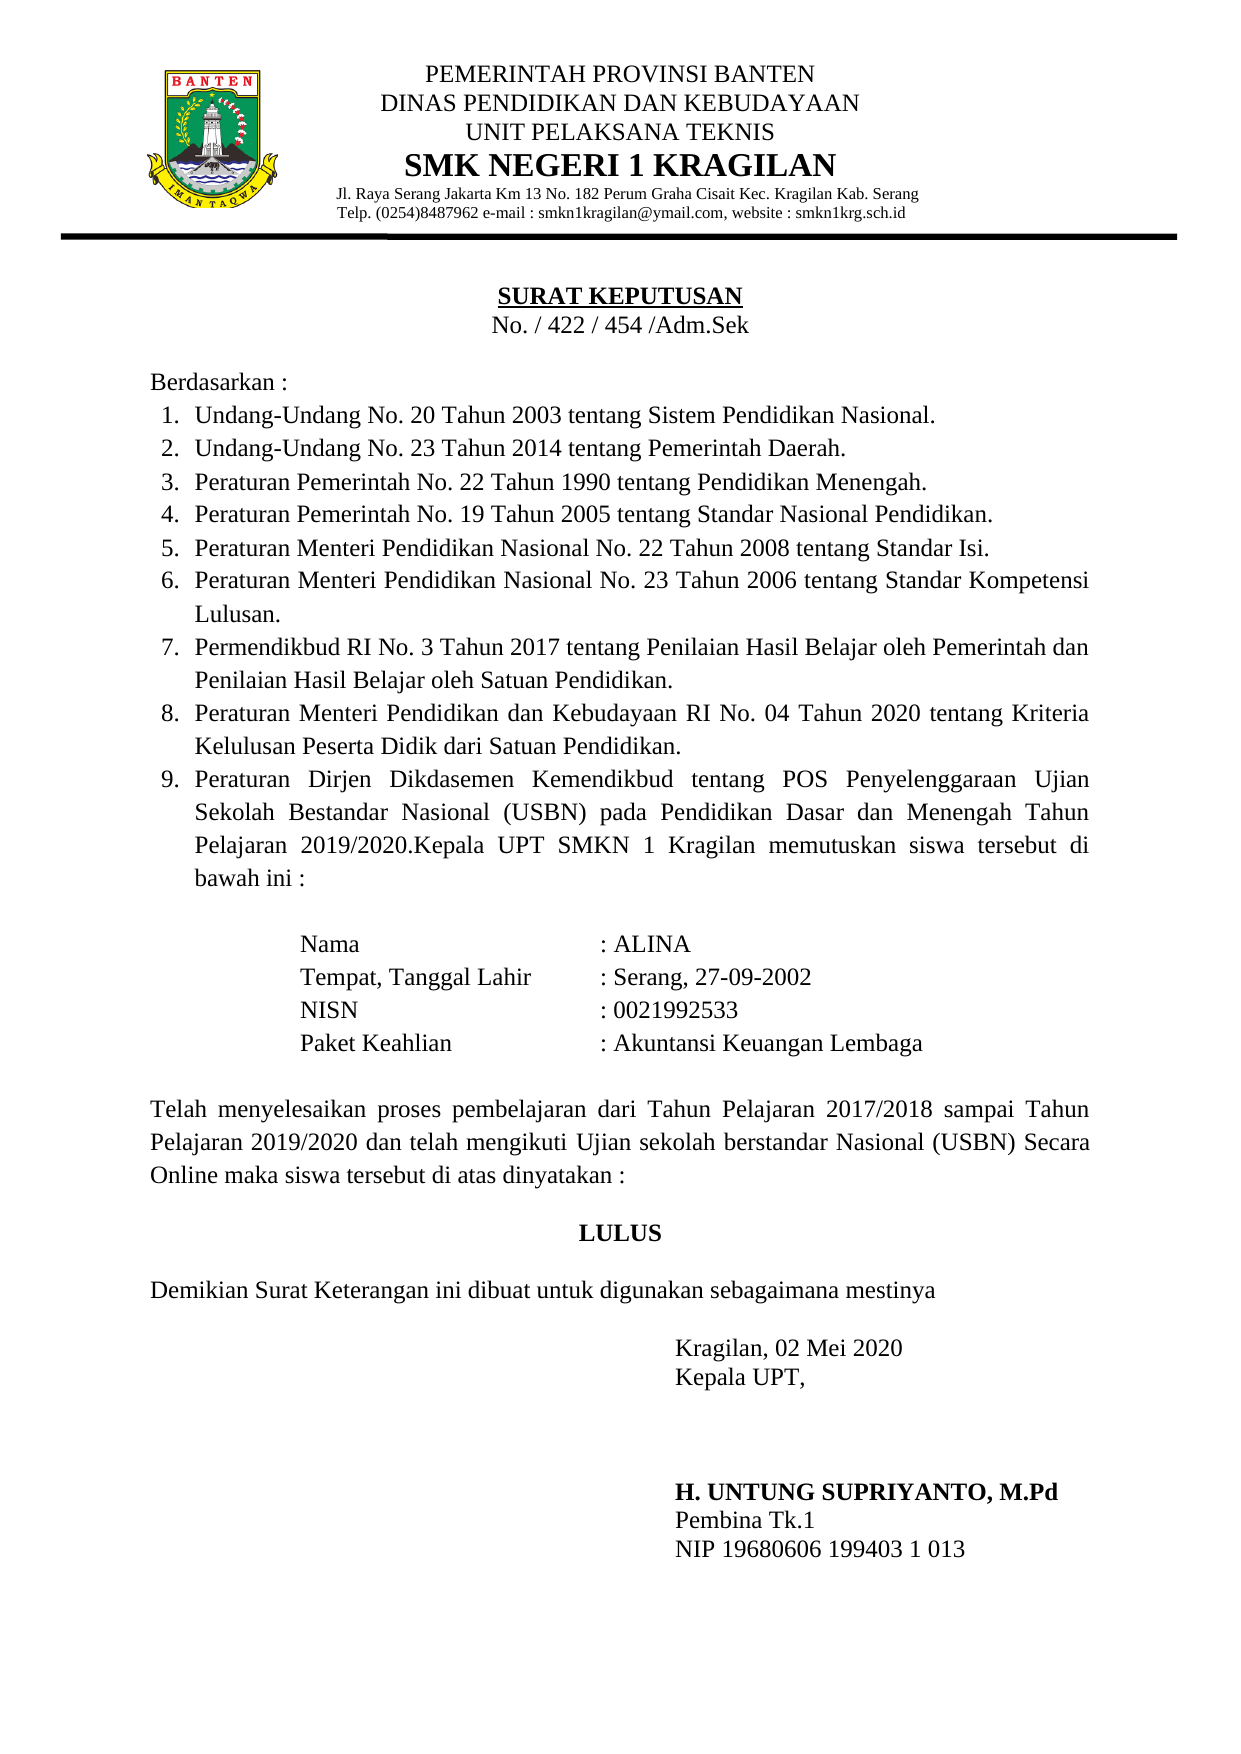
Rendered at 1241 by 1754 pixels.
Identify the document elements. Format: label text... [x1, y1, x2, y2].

text No. / 422 / 454 /Adm.Sek [150, 310, 1090, 339]
text H. UNTUNG SUPRIYANTO, M.Pd [150, 1477, 1090, 1506]
list Peraturan Menteri Pendidikan Nasional No. 22 Tahun 2008 tentang Standar Isi. [179, 533, 1090, 561]
list Undang-Undang No. 20 Tahun 2003 tentang Sistem Pendidikan Nasional. [179, 401, 1090, 429]
text Pembina Tk.1 [150, 1506, 1090, 1534]
text Berdasarkan : [150, 367, 1090, 396]
list Undang-Undang No. 23 Tahun 2014 tentang Pemerintah Daerah. [179, 433, 1090, 462]
list Peraturan Menteri Pendidikan dan Kebudayaan RI No. 04 Tahun 2020 tentang Kriteria Kelulusan Peserta Didik dari Satuan Pendidikan. [179, 698, 1090, 759]
text NIP 19680606 199403 1 013 [150, 1534, 1090, 1563]
text NISN : 0021992533 [150, 995, 1090, 1024]
text Demikian Surat Keterangan ini dibuat untuk digunakan sebagaimana mestinya [150, 1276, 1090, 1304]
text Telah menyelesaikan proses pembelajaran dari Tahun Pelajaran 2017/2018 sampai Tahun Pelajaran 2019/2020 dan telah mengikuti Ujian sekolah berstandar Nasional (USBN) Secara Online maka siswa tersebut di atas dinyatakan : [150, 1094, 1090, 1189]
text SURAT KEPUTUSAN [150, 281, 1090, 310]
text Kepala UPT, [150, 1362, 1090, 1391]
text Kragilan, 02 Mei 2020 [150, 1333, 1090, 1362]
picture [146, 70, 279, 208]
list Permendikbud RI No. 3 Tahun 2017 tentang Penilaian Hasil Belajar oleh Pemerintah dan Penilaian Hasil Belajar oleh Satuan Pendidikan. [179, 632, 1090, 693]
text Paket Keahlian : Akuntansi Keuangan Lembaga [150, 1028, 1090, 1057]
list Peraturan Pemerintah No. 22 Tahun 1990 tentang Pendidikan Menengah. [179, 467, 1090, 495]
text LULUS [150, 1218, 1090, 1247]
text Tempat, Tanggal Lahir : Serang, 27-09-2002 [150, 962, 1090, 991]
list Peraturan Pemerintah No. 19 Tahun 2005 tentang Standar Nasional Pendidikan. [179, 499, 1090, 528]
list Peraturan Menteri Pendidikan Nasional No. 23 Tahun 2006 tentang Standar Kompetensi Lulusan. [179, 566, 1090, 627]
list Peraturan Dirjen Dikdasemen Kemendikbud tentang POS Penyelenggaraan Ujian Sekolah Bestandar Nasional (USBN) pada Pendidikan Dasar dan Menengah Tahun Pelajaran 2019/2020.Kepala UPT SMKN 1 Kragilan memutuskan siswa tersebut di bawah ini : [179, 764, 1090, 892]
text Nama : ALINA [150, 929, 1090, 958]
